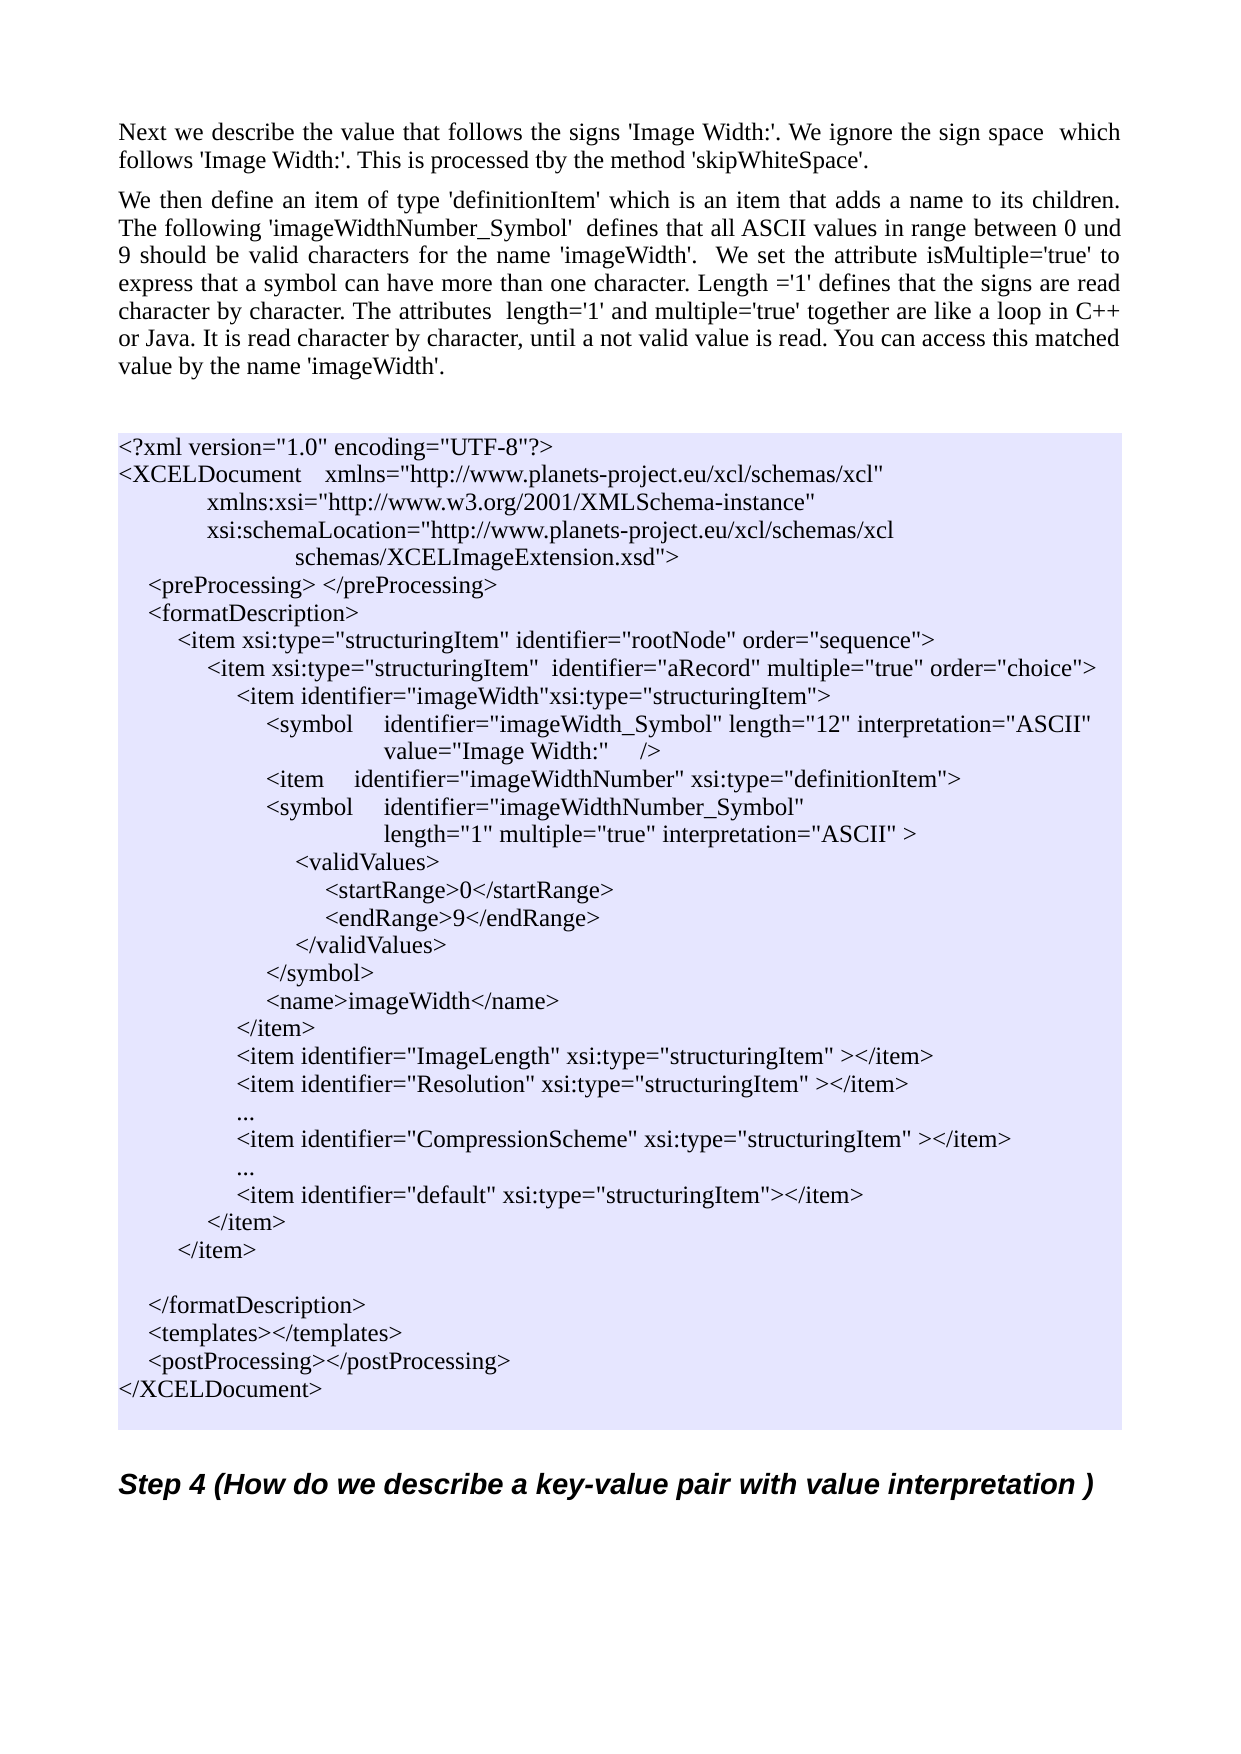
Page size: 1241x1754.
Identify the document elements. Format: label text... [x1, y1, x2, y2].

text ... [118, 1098, 1122, 1125]
text <XCELDocument xmlns="http://www.planets-project.eu/xcl/schemas/xcl" [118, 460, 1122, 488]
text </formatDescription> [118, 1292, 1122, 1319]
text Next we describe the value that follows the signs 'Image Width:'. We ignore the sign space which follows 'Image Width:'. This is processed tby the method 'skipWhiteSpace'. [118, 118, 1122, 173]
text <formatDescription> [118, 599, 1122, 627]
text </validValues> [118, 931, 1122, 959]
text </item> [118, 1208, 1122, 1236]
text <item xsi:type="structuringItem" identifier="aRecord" multiple="true" order="choice"> [118, 654, 1122, 682]
text <endRange>9</endRange> [118, 904, 1122, 931]
text <item identifier="imageWidthNumber" xsi:type="definitionItem"> [118, 765, 1122, 793]
text <item xsi:type="structuringItem" identifier="rootNode" order="sequence"> [118, 627, 1122, 654]
text </item> [118, 1236, 1122, 1264]
text <item identifier="ImageLength" xsi:type="structuringItem" ></item> [118, 1042, 1122, 1070]
subtitle Step 4 (How do we describe a key-value pair with value interpretation ) [118, 1468, 1122, 1500]
text <item identifier="CompressionScheme" xsi:type="structuringItem" ></item> [118, 1125, 1122, 1153]
text <validValues> [118, 848, 1122, 876]
text <item identifier="default" xsi:type="structuringItem"></item> [118, 1181, 1122, 1208]
text </symbol> [118, 959, 1122, 987]
text We then define an item of type 'definitionItem' which is an item that adds a name to its children. The following 'imageWidthNumber_Symbol' defines that all ASCII values in range between 0 und 9 should be valid characters for the name 'imageWidth'. We set the attribute isMultiple='true' to express that a symbol can have more than one character. Length ='1' defines that the signs are read character by character. The attributes length='1' and multiple='true' together are like a loop in C++ or Java. It is read character by character, until a not valid value is read. You can access this matched value by the name 'imageWidth'. [118, 186, 1122, 380]
text <item identifier="imageWidth"xsi:type="structuringItem"> [118, 682, 1122, 710]
text ... [118, 1153, 1122, 1181]
text <templates></templates> [118, 1319, 1122, 1347]
text <symbol identifier="imageWidthNumber_Symbol" length="1" multiple="true" interpretation="ASCII" > [118, 793, 1122, 848]
text <symbol identifier="imageWidth_Symbol" length="12" interpretation="ASCII" value="Image Width:" /> [118, 710, 1122, 765]
text xsi:schemaLocation="http://www.planets-project.eu/xcl/schemas/xcl [118, 516, 1122, 543]
text <item identifier="Resolution" xsi:type="structuringItem" ></item> [118, 1070, 1122, 1098]
text <preProcessing> </preProcessing> [118, 571, 1122, 599]
text <startRange>0</startRange> [118, 876, 1122, 904]
text xmlns:xsi="http://www.w3.org/2001/XMLSchema-instance" [118, 488, 1122, 516]
text <postProcessing></postProcessing> [118, 1347, 1122, 1375]
text <name>imageWidth</name> [118, 987, 1122, 1014]
text </item> [118, 1014, 1122, 1042]
text </XCELDocument> [118, 1375, 1122, 1402]
text <?xml version="1.0" encoding="UTF-8"?> [118, 433, 1122, 460]
text schemas/XCELImageExtension.xsd"> [118, 543, 1122, 571]
